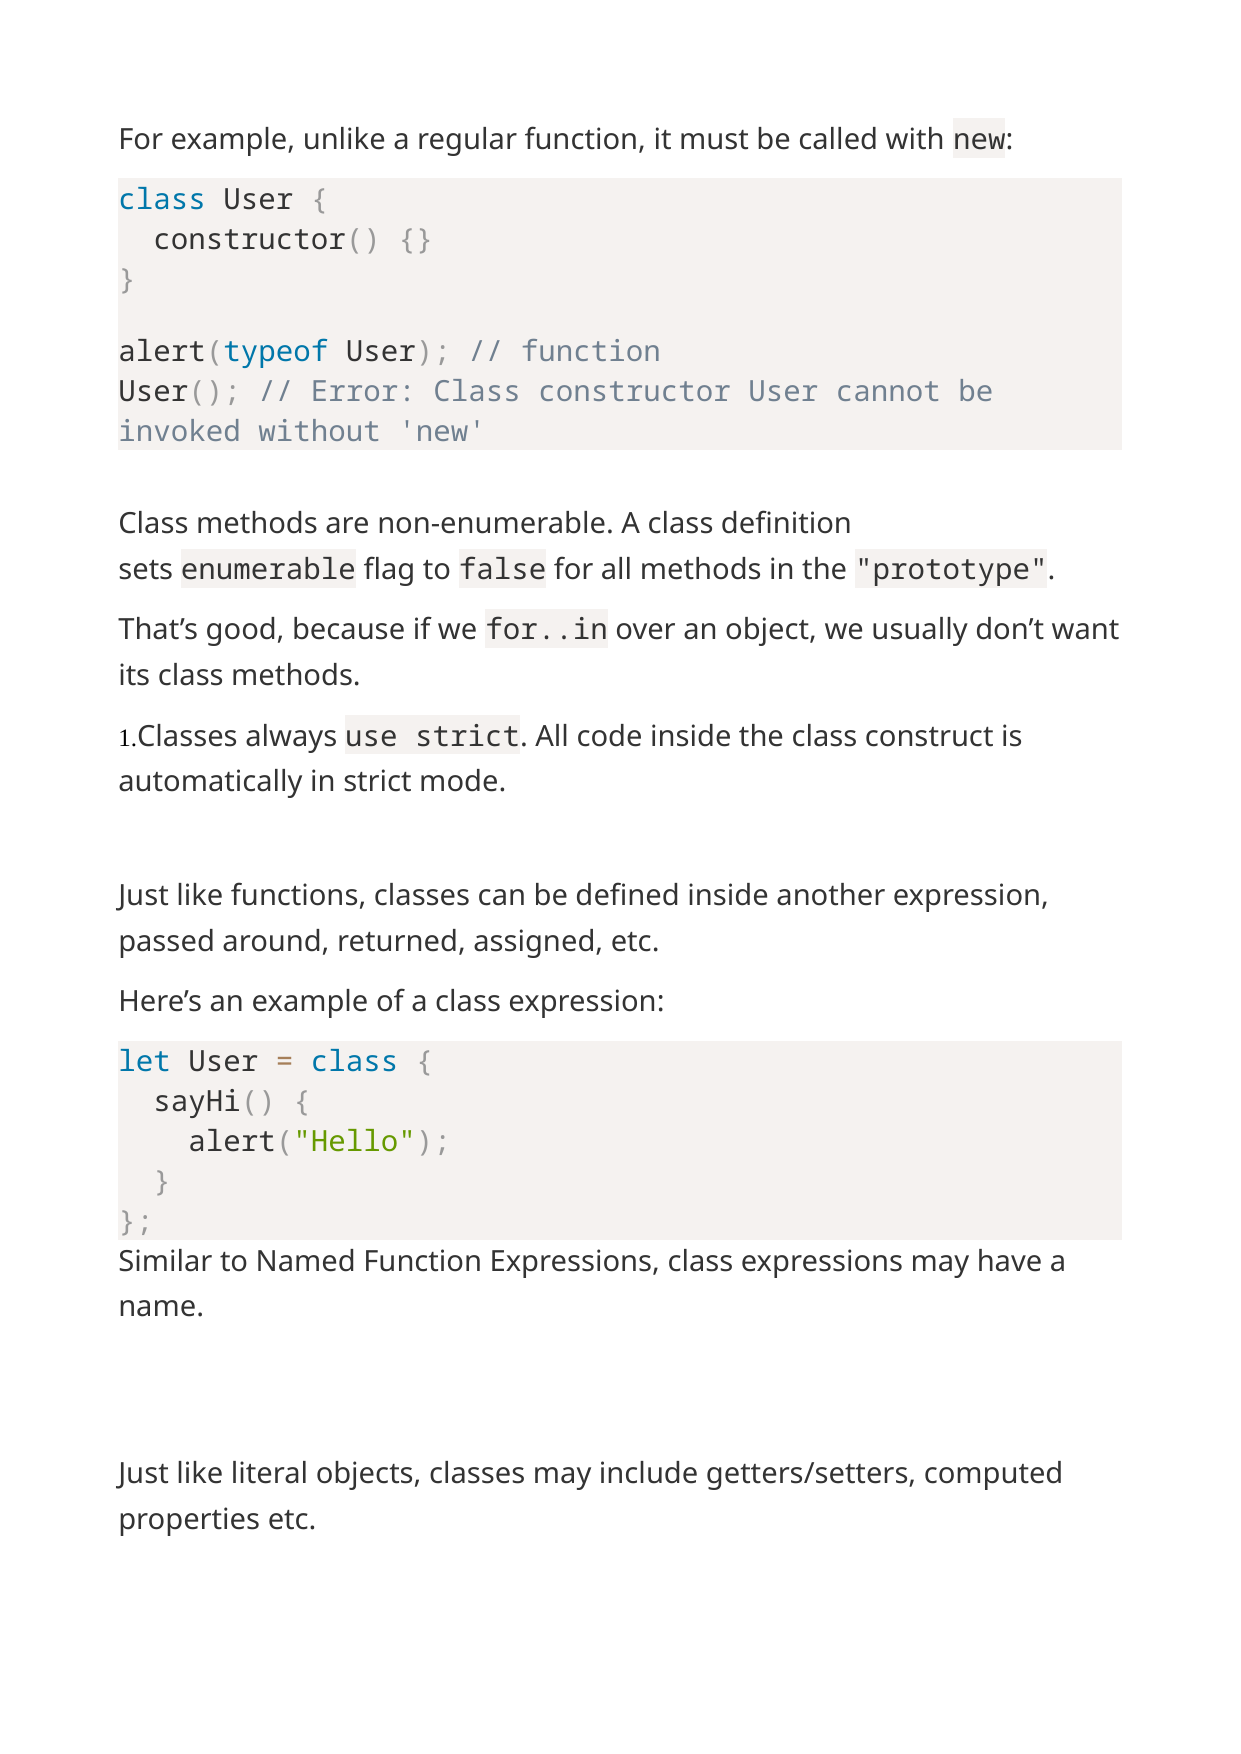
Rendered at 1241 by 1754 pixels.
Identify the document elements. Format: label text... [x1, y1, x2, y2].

text alert("Hello"); [118, 1120, 1122, 1160]
text Just like literal objects, classes may include getters/setters, computed properties etc. [118, 1452, 1122, 1538]
list That’s good, because if we for..in over an object, we usually don’t want its class methods. [118, 609, 1122, 694]
text constructor() {} [118, 218, 1122, 258]
text } [118, 258, 1122, 298]
text Class methods are non-enumerable. A class definition sets enumerable flag to false for all methods in the "prototype". [118, 503, 1122, 588]
text User(); // Error: Class constructor User cannot be invoked without 'new' [118, 370, 1122, 450]
text Just like functions, classes can be defined inside another expression, passed around, returned, assigned, etc. [118, 874, 1122, 959]
list Classes always use strict. All code inside the class construct is automatically in strict mode. [118, 715, 1122, 800]
text let User = class { [118, 1041, 1122, 1080]
text Here’s an example of a class expression: [118, 980, 1122, 1020]
text }; [118, 1200, 1122, 1240]
text Similar to Named Function Expressions, class expressions may have a name. [118, 1240, 1122, 1325]
text alert(typeof User); // function [118, 331, 1122, 370]
text sayHi() { [118, 1080, 1122, 1120]
text For example, unlike a regular function, it must be called with new: [118, 118, 1122, 158]
text class User { [118, 178, 1122, 218]
text } [118, 1160, 1122, 1200]
